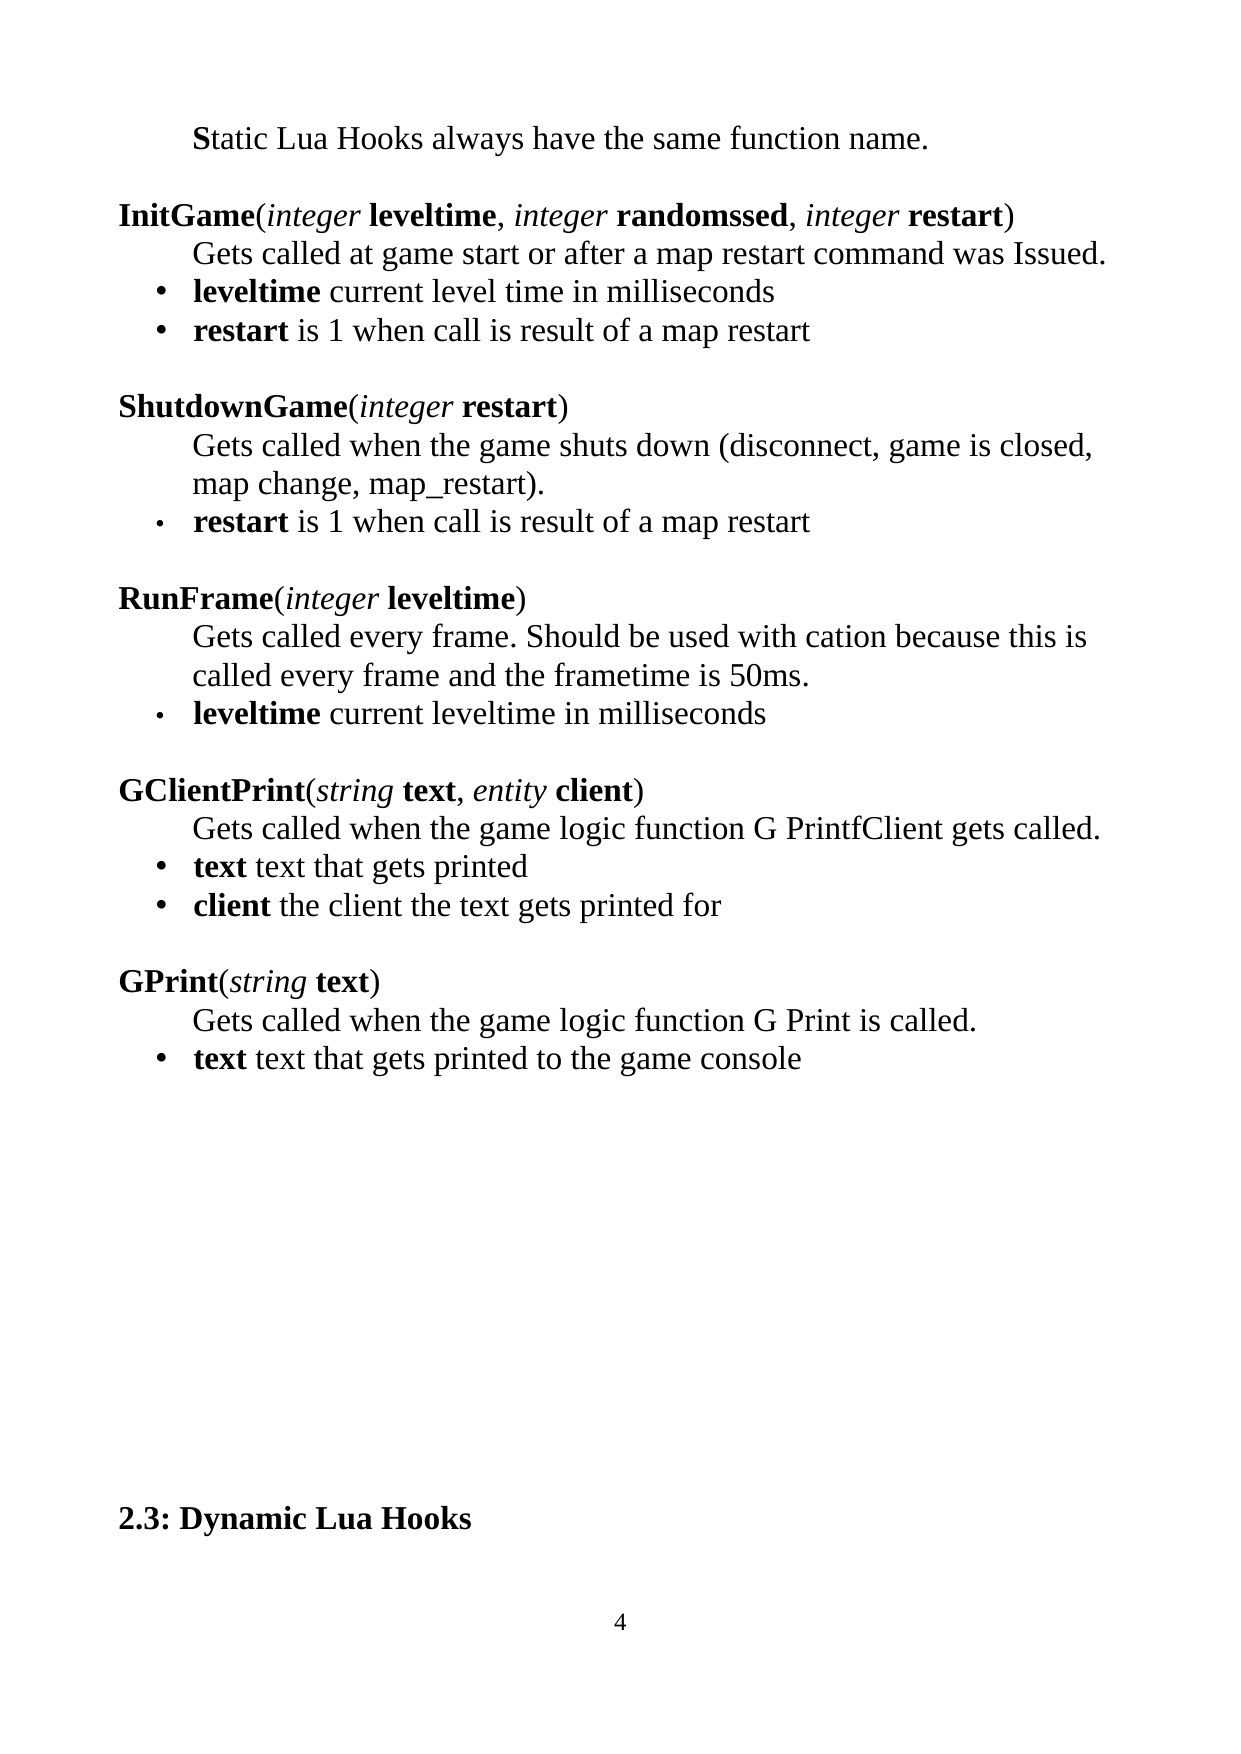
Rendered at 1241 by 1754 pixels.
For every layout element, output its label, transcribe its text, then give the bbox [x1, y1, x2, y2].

list restart is 1 when call is result of a map restart [156, 501, 1122, 540]
text Static Lua Hooks always have the same function name. [118, 118, 1122, 156]
text Gets called at game start or after a map restart command was Issued. [118, 233, 1122, 271]
list leveltime current leveltime in milliseconds [156, 693, 1122, 731]
text 2.3: Dynamic Lua Hooks [118, 1498, 1122, 1536]
text RunFrame(integer leveltime) [118, 578, 1122, 616]
text GClientPrint(string text, entity client) [118, 770, 1122, 808]
list client the client the text gets printed for [156, 885, 1122, 923]
list text text that gets printed [156, 846, 1122, 885]
text Gets called every frame. Should be used with cation because this is called every frame and the frametime is 50ms. [118, 616, 1122, 693]
text Gets called when the game shuts down (disconnect, game is closed, map change, map_restart). [118, 425, 1122, 501]
text Gets called when the game logic function G PrintfClient gets called. [118, 808, 1122, 846]
text GPrint(string text) [118, 961, 1122, 1000]
text InitGame(integer leveltime, integer randomssed, integer restart) [118, 195, 1122, 233]
list leveltime current level time in milliseconds [156, 271, 1122, 310]
list text text that gets printed to the game console [156, 1038, 1122, 1076]
list restart is 1 when call is result of a map restart [156, 310, 1122, 348]
text ShutdownGame(integer restart) [118, 386, 1122, 425]
text Gets called when the game logic function G Print is called. [118, 1000, 1122, 1038]
